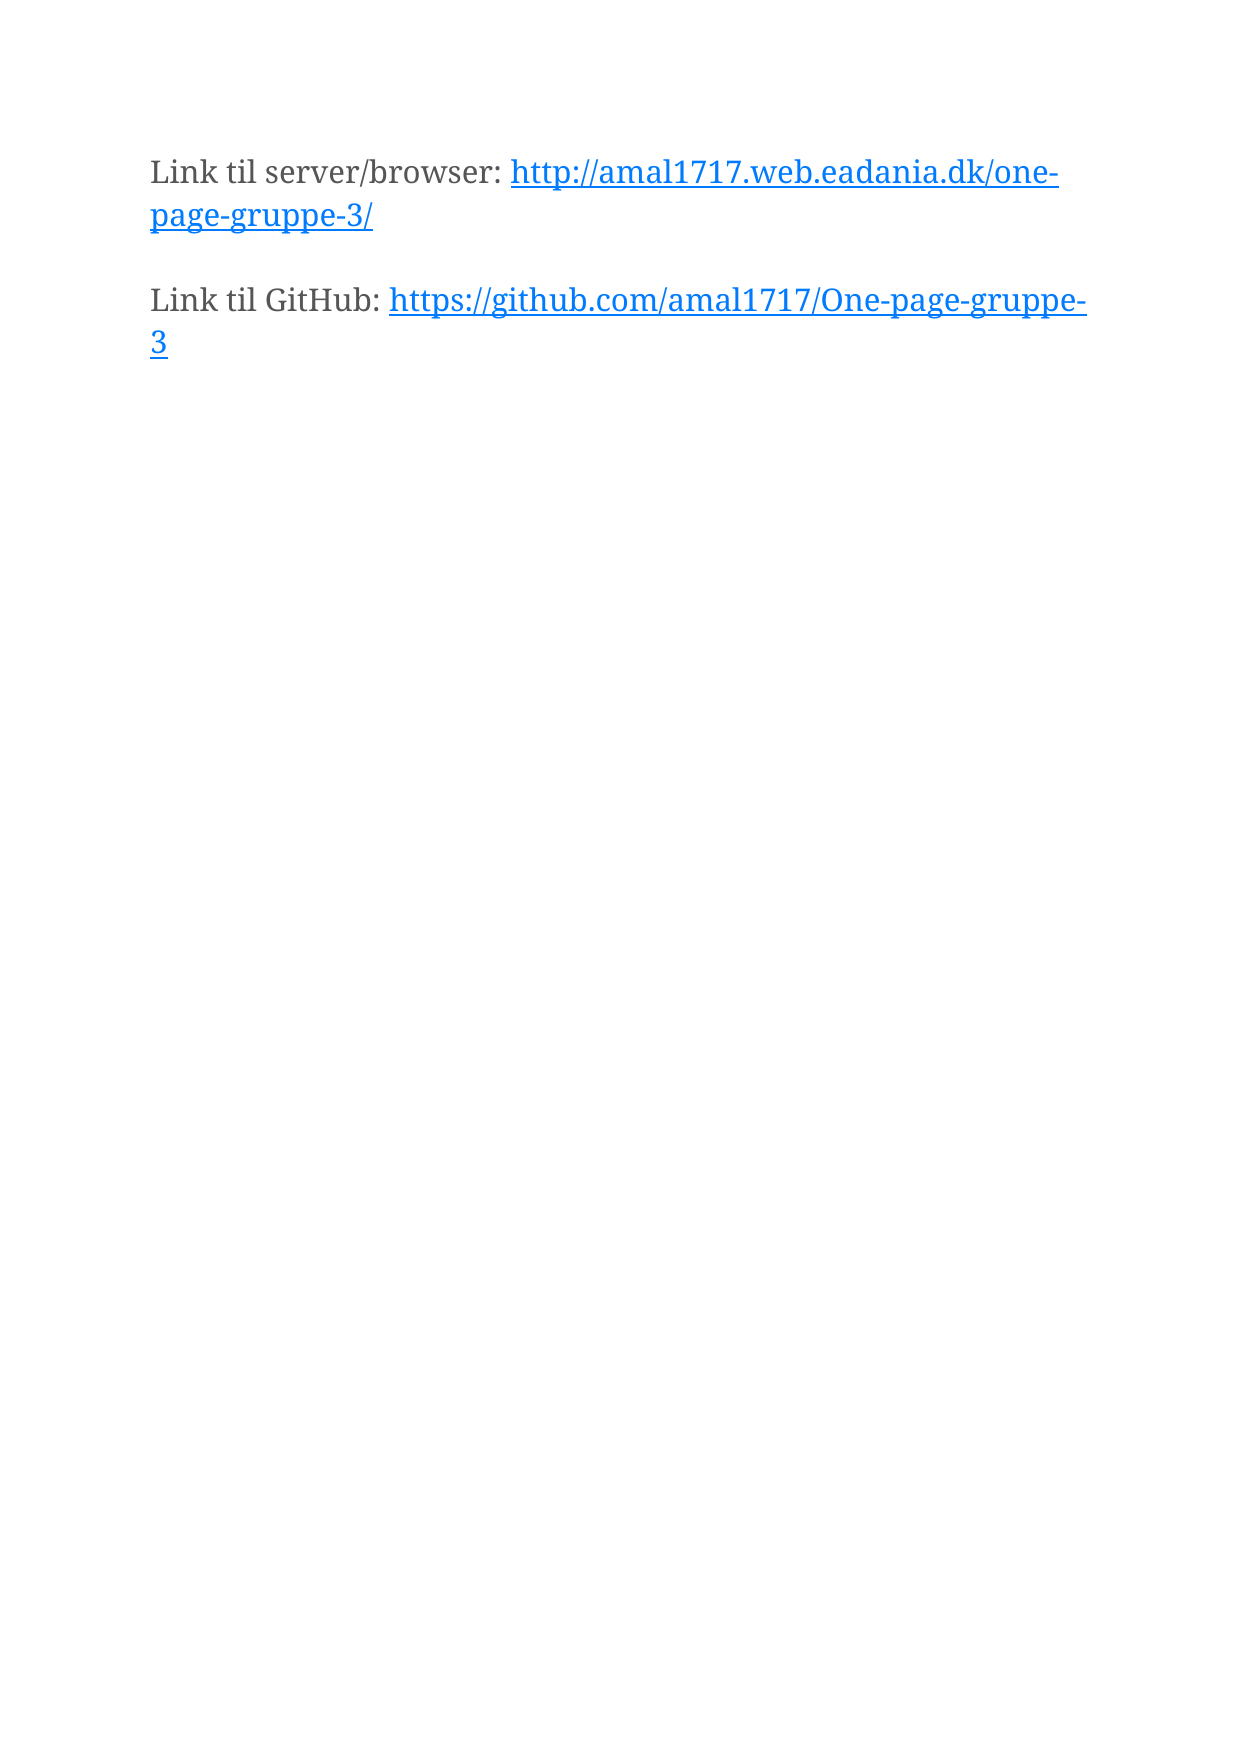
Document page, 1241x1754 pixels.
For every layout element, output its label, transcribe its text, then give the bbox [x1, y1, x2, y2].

text Link til GitHub: https://github.com/amal1717/One-page-gruppe-3 [150, 278, 1090, 363]
text Link til server/browser: http://amal1717.web.eadania.dk/one-page-gruppe-3/ [150, 150, 1090, 235]
